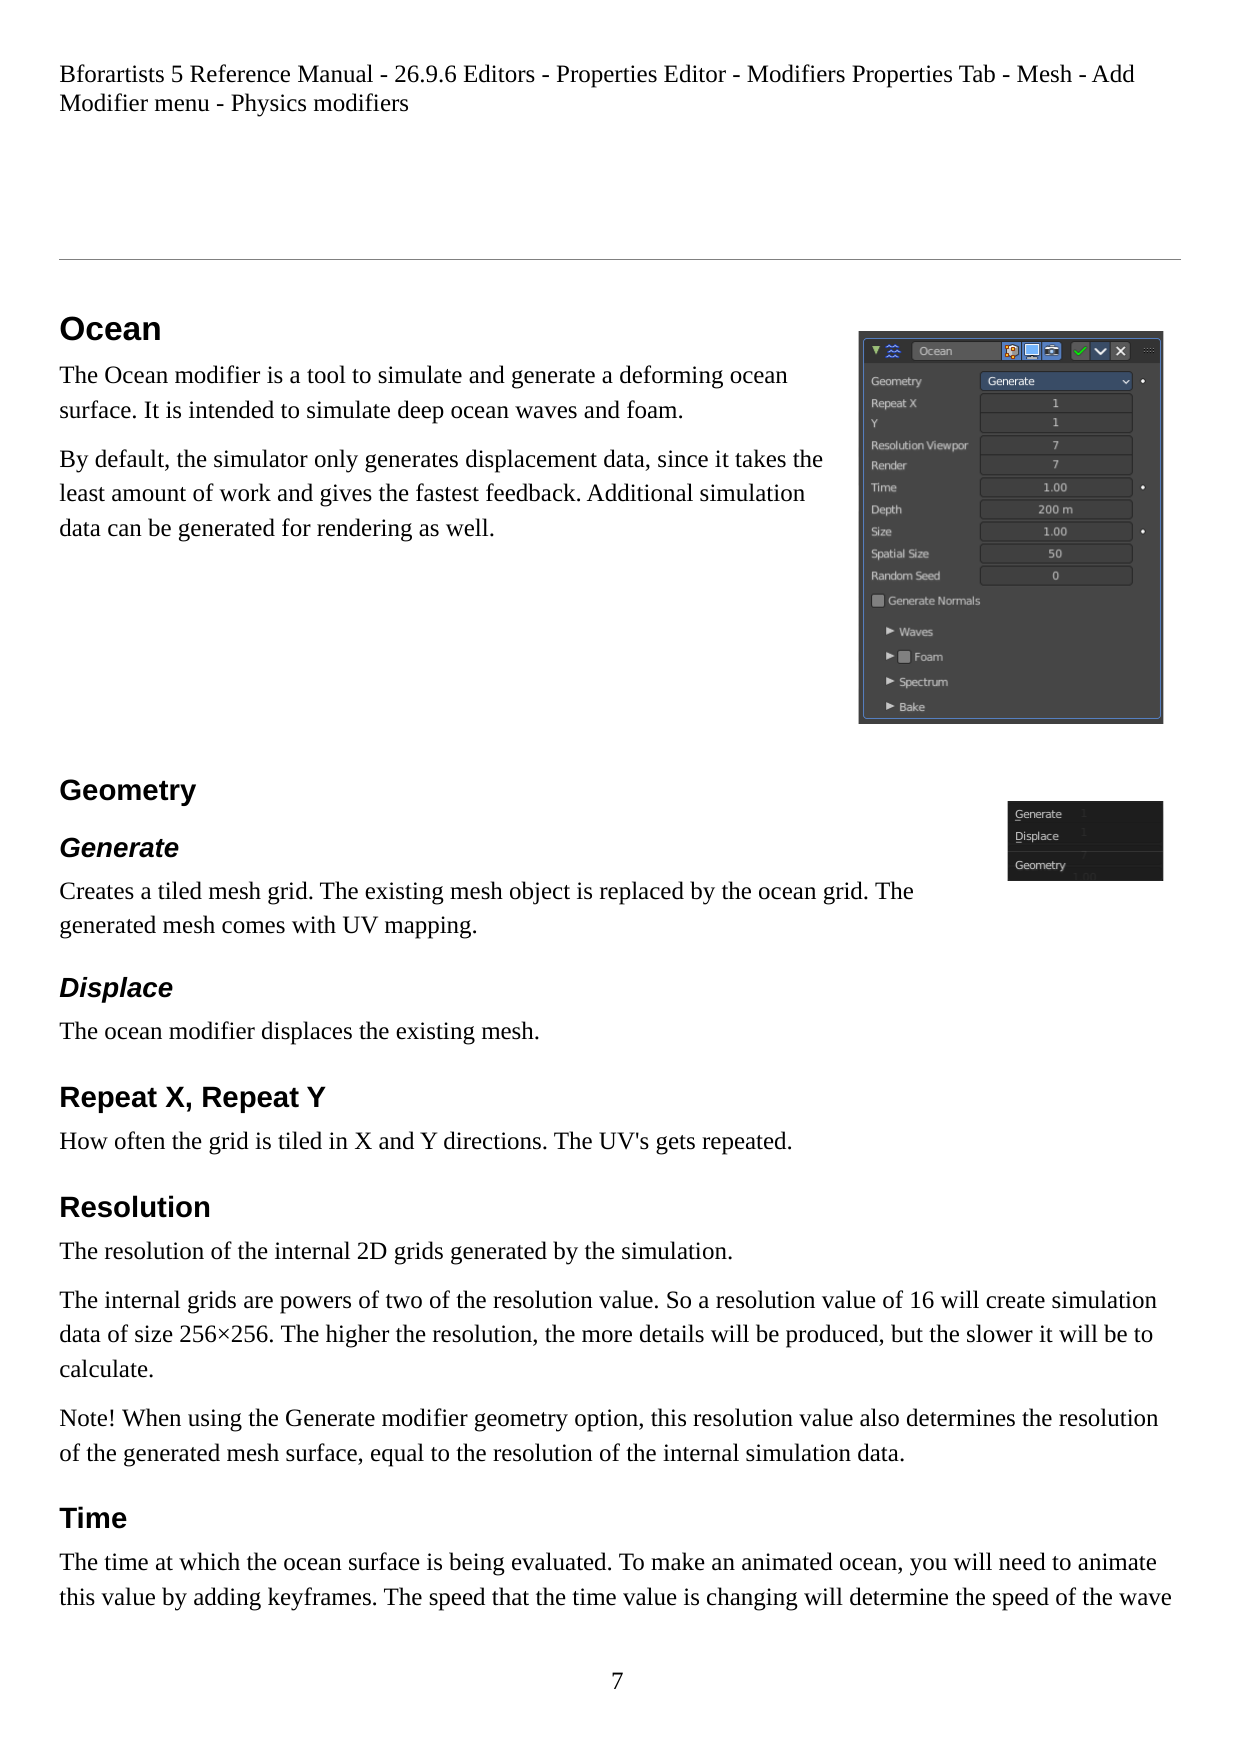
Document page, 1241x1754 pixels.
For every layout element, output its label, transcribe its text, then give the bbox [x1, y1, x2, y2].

subtitle Displace [59, 972, 1181, 1004]
subtitle Ocean [59, 309, 1181, 348]
text The time at which the ocean surface is being evaluated. To make an animated ocean, you will need to animate this value by adding keyframes. The speed that the time value is changing will determine the speed of the wave [59, 1547, 1181, 1611]
subtitle Resolution [59, 1190, 1181, 1223]
subtitle [1164, 831, 1181, 863]
subtitle Repeat X, Repeat Y [59, 1080, 1181, 1114]
picture [1007, 801, 1164, 881]
picture [858, 331, 1164, 724]
subtitle Time [59, 1501, 1181, 1535]
text The ocean modifier displaces the existing mesh. [59, 1016, 1181, 1045]
text Note! When using the Generate modifier geometry option, this resolution value also determines the resolution of the generated mesh surface, equal to the resolution of the internal simulation data. [59, 1403, 1181, 1466]
subtitle Geometry [59, 773, 1181, 806]
text How often the grid is tiled in X and Y directions. The UV's gets repeated. [59, 1126, 1181, 1155]
text Creates a tiled mesh grid. The existing mesh object is replaced by the ocean grid. The generated mesh comes with UV mapping. [59, 876, 1181, 939]
text The Ocean modifier is a tool to simulate and generate a deforming ocean surface. It is intended to simulate deep ocean waves and foam. [59, 360, 858, 423]
text By default, the simulator only generates displacement data, since it takes the least amount of work and gives the fastest feedback. Additional simulation data can be generated for rendering as well. [59, 444, 858, 542]
text The resolution of the internal 2D grids generated by the simulation. [59, 1236, 1181, 1265]
subtitle Generate [59, 831, 1007, 863]
text The internal grids are powers of two of the resolution value. So a resolution value of 16 will create simulation data of size 256×256. The higher the resolution, the more details will be produced, but the slower it will be to calculate. [59, 1285, 1181, 1383]
